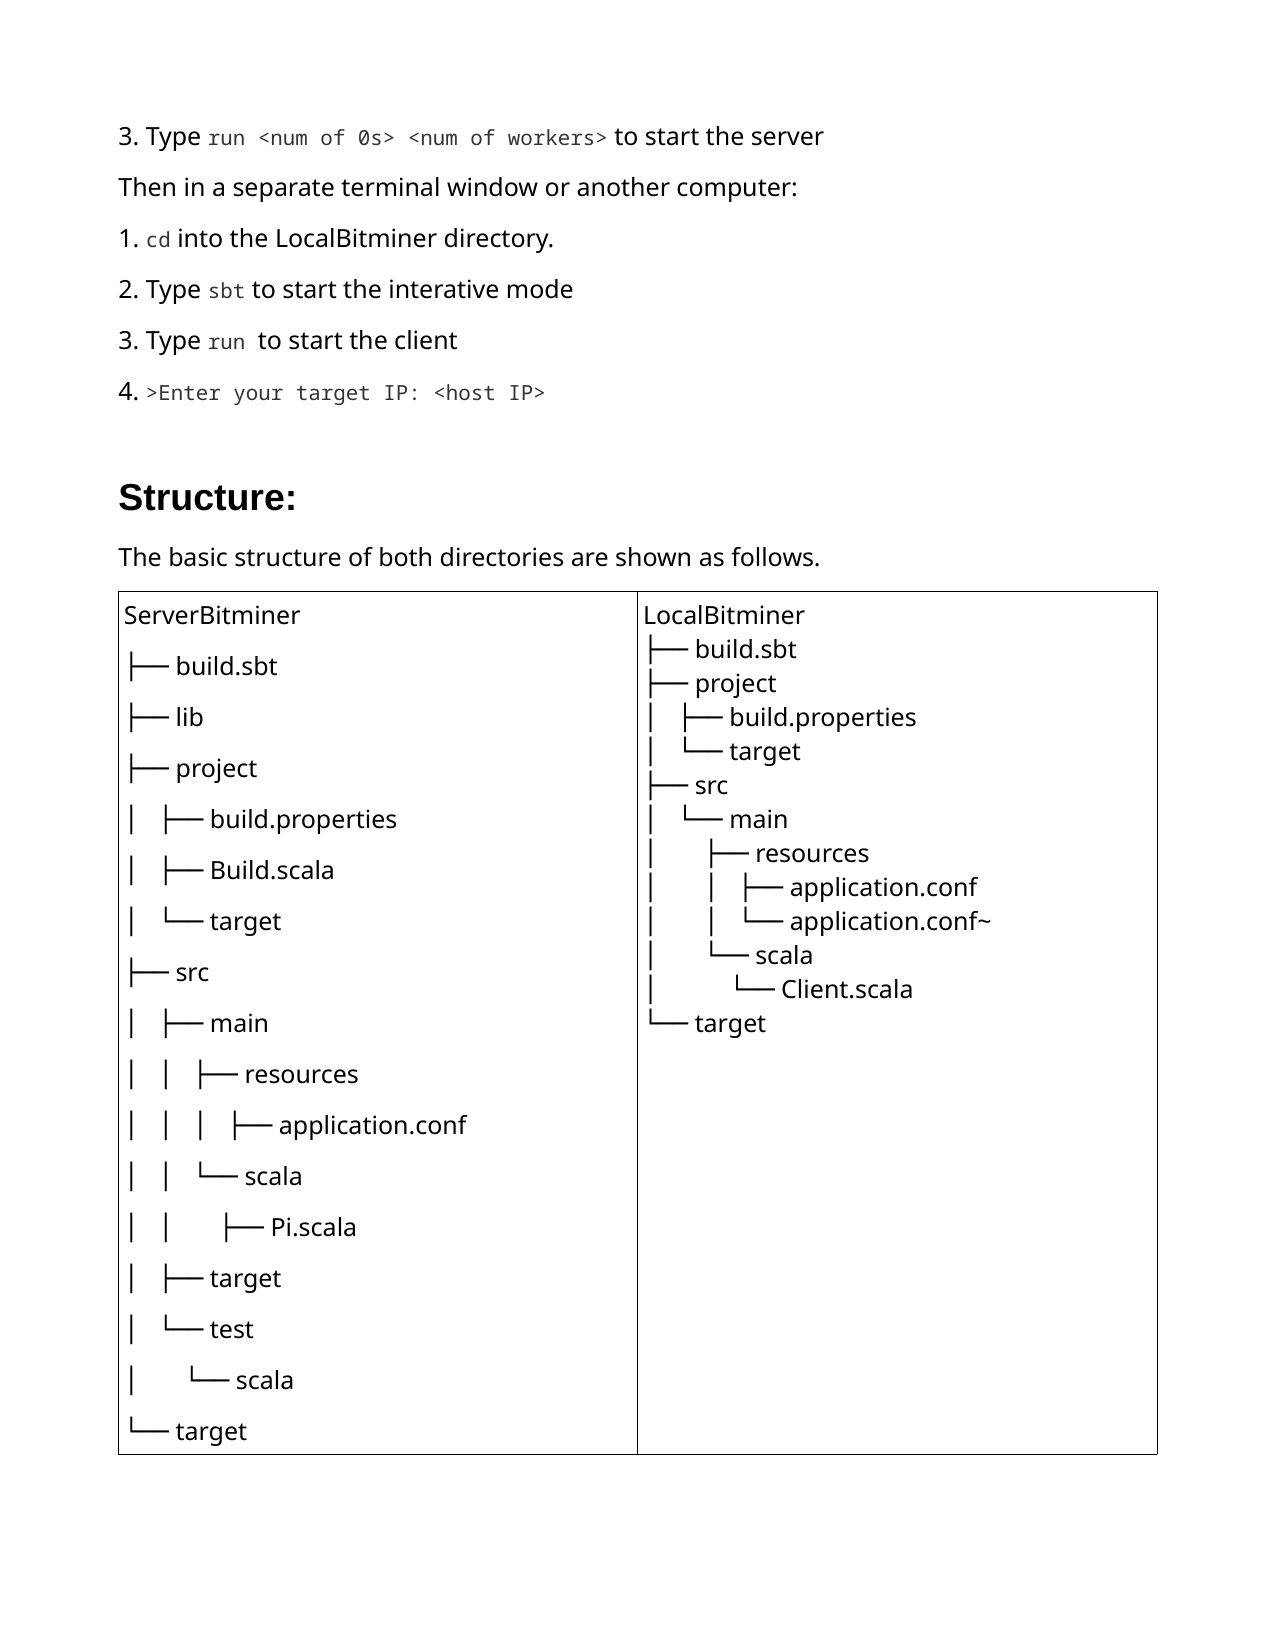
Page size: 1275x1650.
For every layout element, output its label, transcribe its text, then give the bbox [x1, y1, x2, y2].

text The basic structure of both directories are shown as follows. [118, 540, 1157, 574]
text 4. >Enter your target IP: <host IP> [118, 373, 1157, 407]
text 2. Type sbt to start the interative mode [118, 271, 1157, 305]
text Structure: [118, 475, 1157, 518]
text 3. Type run <num of 0s> <num of workers> to start the server [118, 118, 1157, 152]
table_header ServerBitminer ├── build.sbt ├── lib ├── project │ ├── build.properties │ ├── Build.scala │ └── target ├── src │ ├── main │ │ ├── resources │ │ │ ├── application.conf │ │ └── scala │ │ ├── Pi.scala │ ├── target │ └── test │ └── scala └── target [119, 592, 637, 1454]
text 3. Type run to start the client [118, 322, 1157, 356]
table_header LocalBitminer ├── build.sbt ├── project │ ├── build.properties │ └── target ├── src │ └── main │ ├── resources │ │ ├── application.conf │ │ └── application.conf~ │ └── scala │ └── Client.scala └── target [638, 592, 1157, 1454]
text Then in a separate terminal window or another computer: [118, 169, 1157, 203]
text 1. cd into the LocalBitminer directory. [118, 220, 1157, 254]
